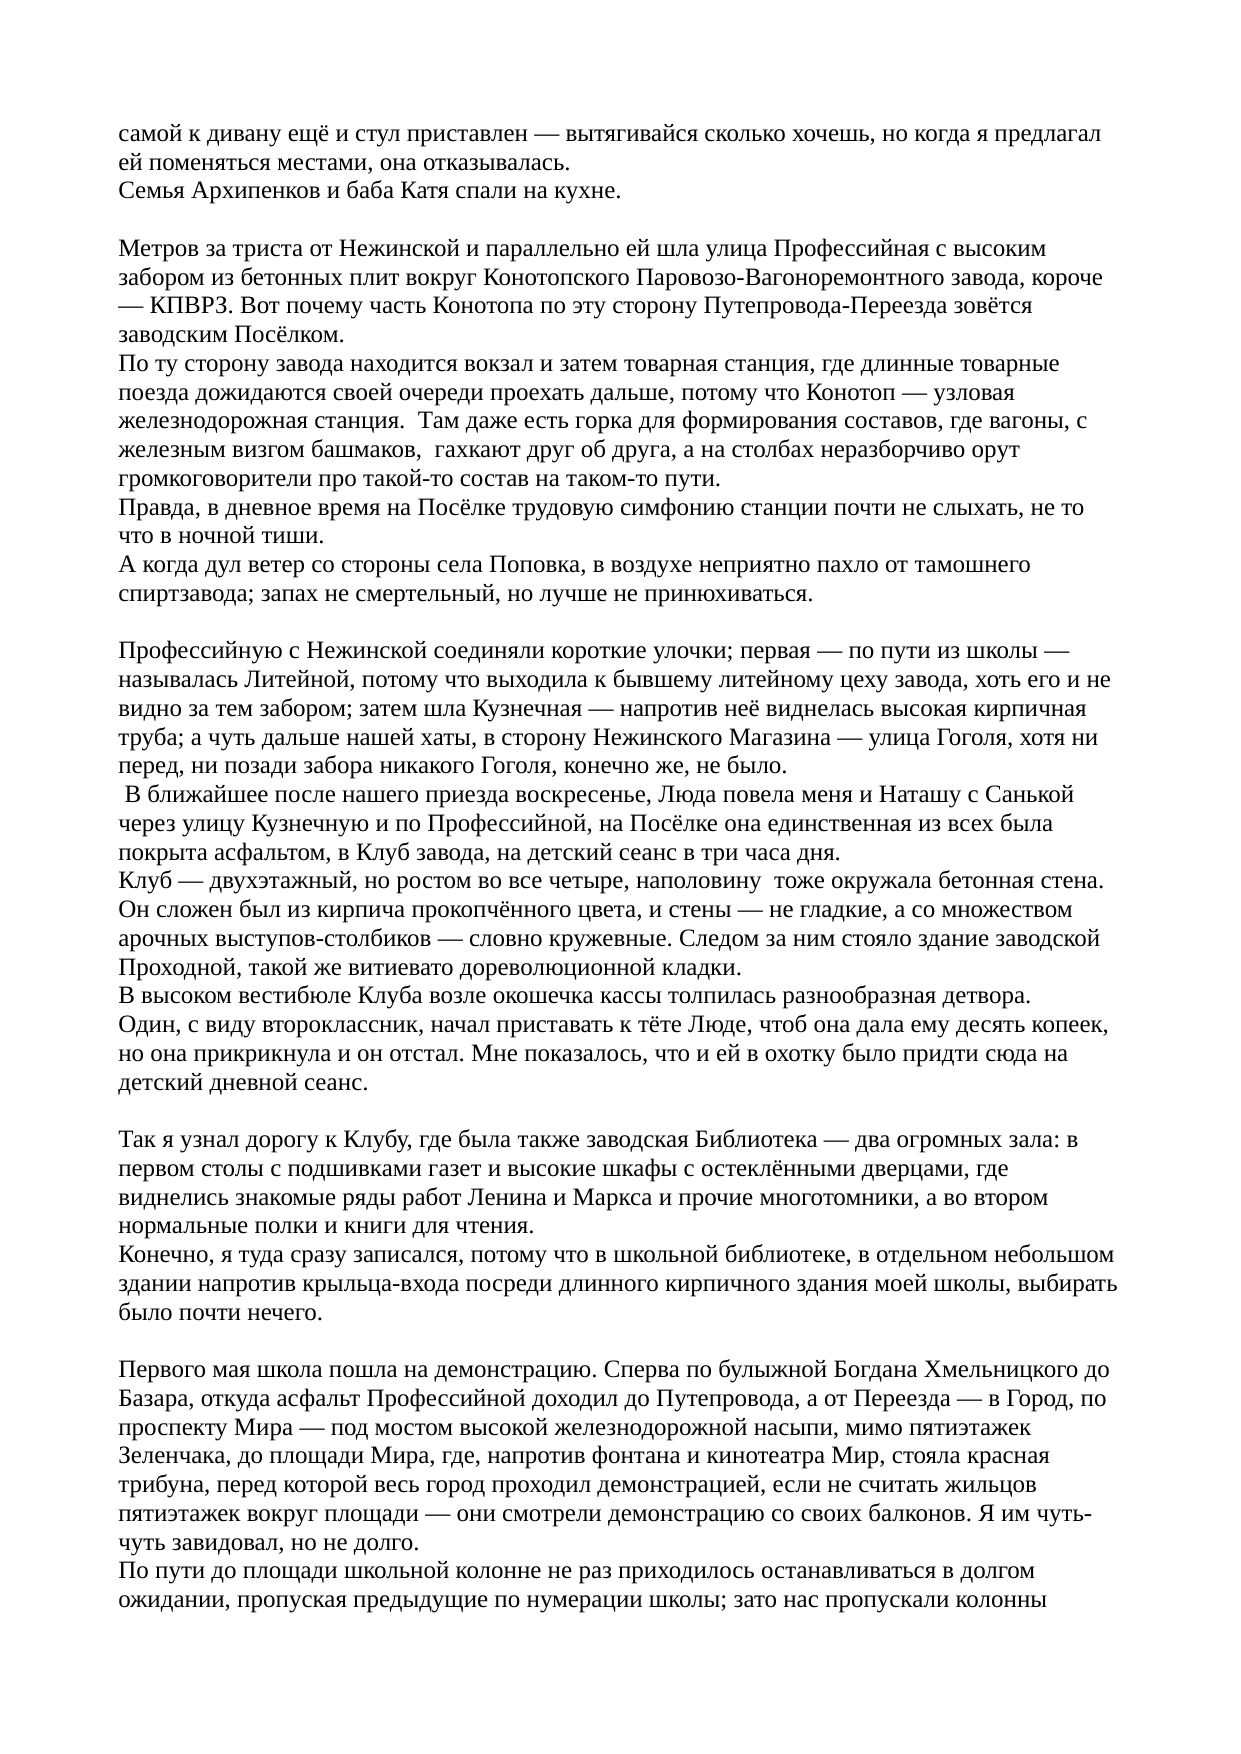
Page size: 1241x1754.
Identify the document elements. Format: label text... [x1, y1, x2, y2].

text По пути до площади школьной колонне не раз приходилось останавливаться в долгом ожидании, пропуская предыдущие по нумерации школы; зато нас пропускали колонны [118, 1556, 1122, 1613]
text самой к дивану ещё и стул приставлен — вытягивайся сколько хочешь, но когда я предлагал ей поменяться местами, она отказывалась. [118, 118, 1122, 176]
text Правда, в дневное время на Посёлке трудовую симфонию станции почти не слыхать, не то что в ночной тиши. [118, 492, 1122, 549]
text Семья Архипенков и баба Катя спали на кухне. [118, 176, 1122, 204]
text А когда дул ветер со стороны села Поповка, в воздухе неприятно пахло от тамошнего спиртзавода; запах не смертельный, но лучше не принюхиваться. [118, 549, 1122, 607]
text Профессийную с Нежинской соединяли короткие улочки; первая — по пути из школы — называлась Литейной, потому что выходила к бывшему литейному цеху завода, хоть его и не видно за тем забором; затем шла Кузнечная — напротив неё виднелась высокая кирпичная труба; а чуть дальше нашей хаты, в сторону Нежинского Магазина — улица Гоголя, хотя ни перед, ни позади забора никакого Гоголя, конечно же, не было. [118, 636, 1122, 779]
text Первого мая школа пошла на демонстрацию. Сперва по булыжной Богдана Хмельницкого до Базара, откуда асфальт Профессийной доходил до Путепровода, а от Переезда — в Город, по проспекту Мира — под мостом высокой железнодорожной насыпи, мимо пятиэтажек Зеленчака, до площади Мира, где, напротив фонтана и кинотеатра Мир, стояла красная трибуна, перед которой весь город проходил демонстрацией, если не считать жильцов пятиэтажек вокруг площади — они смотрели демонстрацию со своих балконов. Я им чуть-чуть завидовал, но не долго. [118, 1354, 1122, 1556]
text Один, с виду второклассник, начал приставать к тёте Люде, чтоб она дала ему десять копеек, но она прикрикнула и он отстал. Мне показалось, что и ей в охотку было придти сюда на детский дневной сеанс. [118, 1009, 1122, 1096]
text В ближайшее после нашего приезда воскресенье, Люда повела меня и Наташу с Санькой через улицу Кузнечную и по Профессийной, на Посёлке она единственная из всех была покрыта асфальтом, в Клуб завода, на детский сеанс в три часа дня. [118, 779, 1122, 866]
text Так я узнал дорогу к Клубу, где была также заводская Библиотека — два огромных зала: в первом столы с подшивками газет и высокие шкафы с остеклёнными дверцами, где виднелись знакомые ряды работ Ленина и Маркса и прочие многотомники, а во втором нормальные полки и книги для чтения. [118, 1124, 1122, 1239]
text Клуб — двухэтажный, но ростом во все четыре, наполовину тоже окружала бетонная стена. Он сложен был из кирпича прокопчённого цвета, и стены — не гладкие, а со множеством арочных выступов-столбиков — словно кружевные. Следом за ним стояло здание заводской Проходной, такой же витиевато дореволюционной кладки. [118, 866, 1122, 981]
text Метров за триста от Нежинской и параллельно ей шла улица Профессийная с высоким забором из бетонных плит вокруг Конотопского Паровозо-Вагоноремонтного завода, короче — КПВРЗ. Вот почему часть Конотопа по эту сторону Путепровода-Переезда зовётся заводским Посёлком. [118, 233, 1122, 348]
text По ту сторону завода находится вокзал и затем товарная станция, где длинные товарные поезда дожидаются своей очереди проехать дальше, потому что Конотоп — узловая железнодорожная станция. Там даже есть горка для формирования составов, где вагоны, с железным визгом башмаков, гахкают друг об друга, а на столбах неразборчиво орут громкоговорители про такой-то состав на таком-то пути. [118, 348, 1122, 492]
text Конечно, я туда сразу записался, потому что в школьной библиотеке, в отдельном небольшом здании напротив крыльца-входа посреди длинного кирпичного здания моей школы, выбирать было почти нечего. [118, 1239, 1122, 1326]
text В высоком вестибюле Клуба возле окошечка кассы толпилась разнообразная детвора. [118, 981, 1122, 1009]
